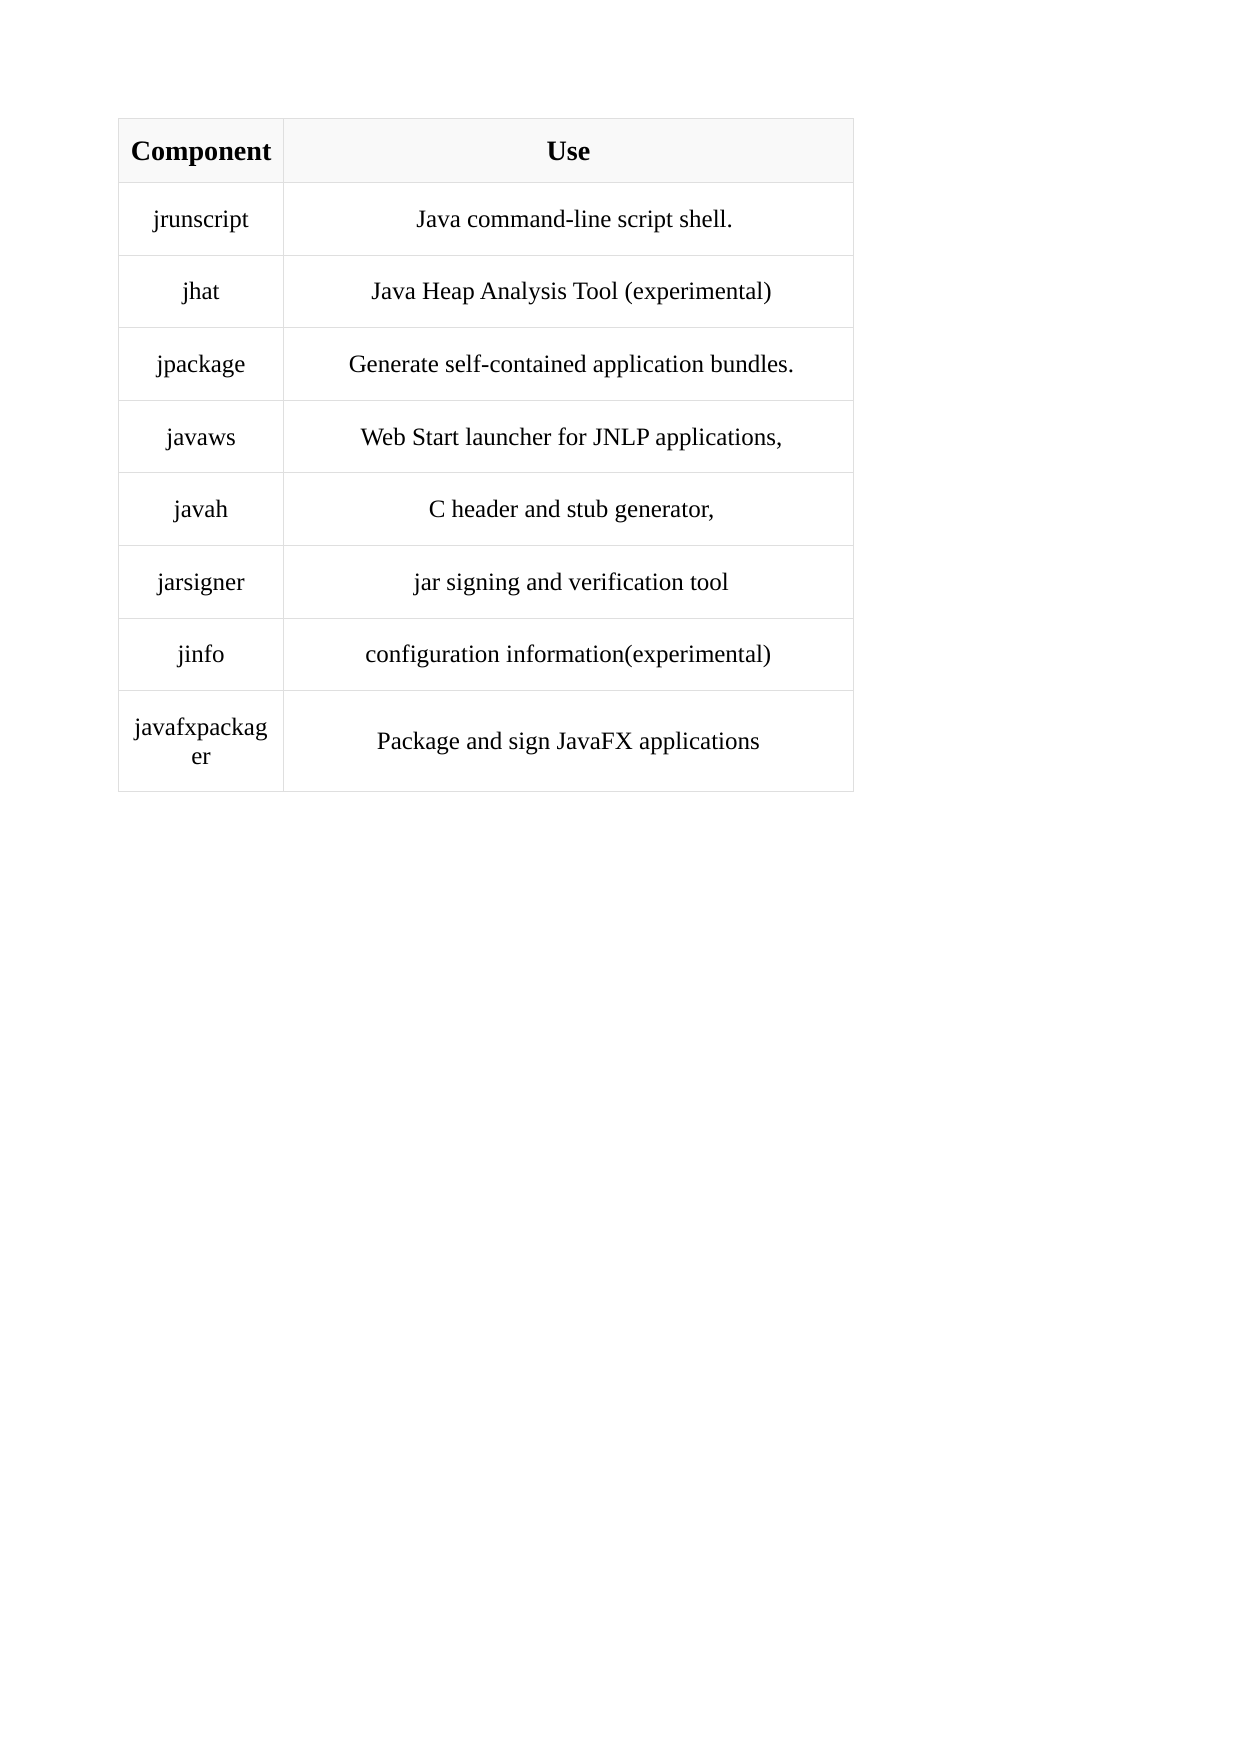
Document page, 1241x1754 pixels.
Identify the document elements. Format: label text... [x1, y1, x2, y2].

table_cell Package and sign JavaFX applications [284, 691, 853, 791]
table_cell Java Heap Analysis Tool (experimental) [284, 256, 853, 327]
table_cell Web Start launcher for JNLP applications, [284, 401, 853, 472]
table_cell jrunscript [119, 183, 283, 254]
table_header Component [119, 119, 283, 182]
table_cell jarsigner [119, 546, 283, 617]
table_cell javah [119, 473, 283, 545]
table_cell jar signing and verification tool [284, 546, 853, 617]
table_cell jinfo [119, 619, 283, 690]
table_cell Java command-line script shell. [284, 183, 853, 254]
table_cell C header and stub generator, [284, 473, 853, 545]
table_cell configuration information(experimental) [284, 619, 853, 690]
table_cell javafxpackager [119, 691, 283, 791]
table_cell Generate self-contained application bundles. [284, 328, 853, 400]
table_cell jhat [119, 256, 283, 327]
table_cell javaws [119, 401, 283, 472]
table_header Use [284, 119, 853, 182]
table_cell jpackage [119, 328, 283, 400]
